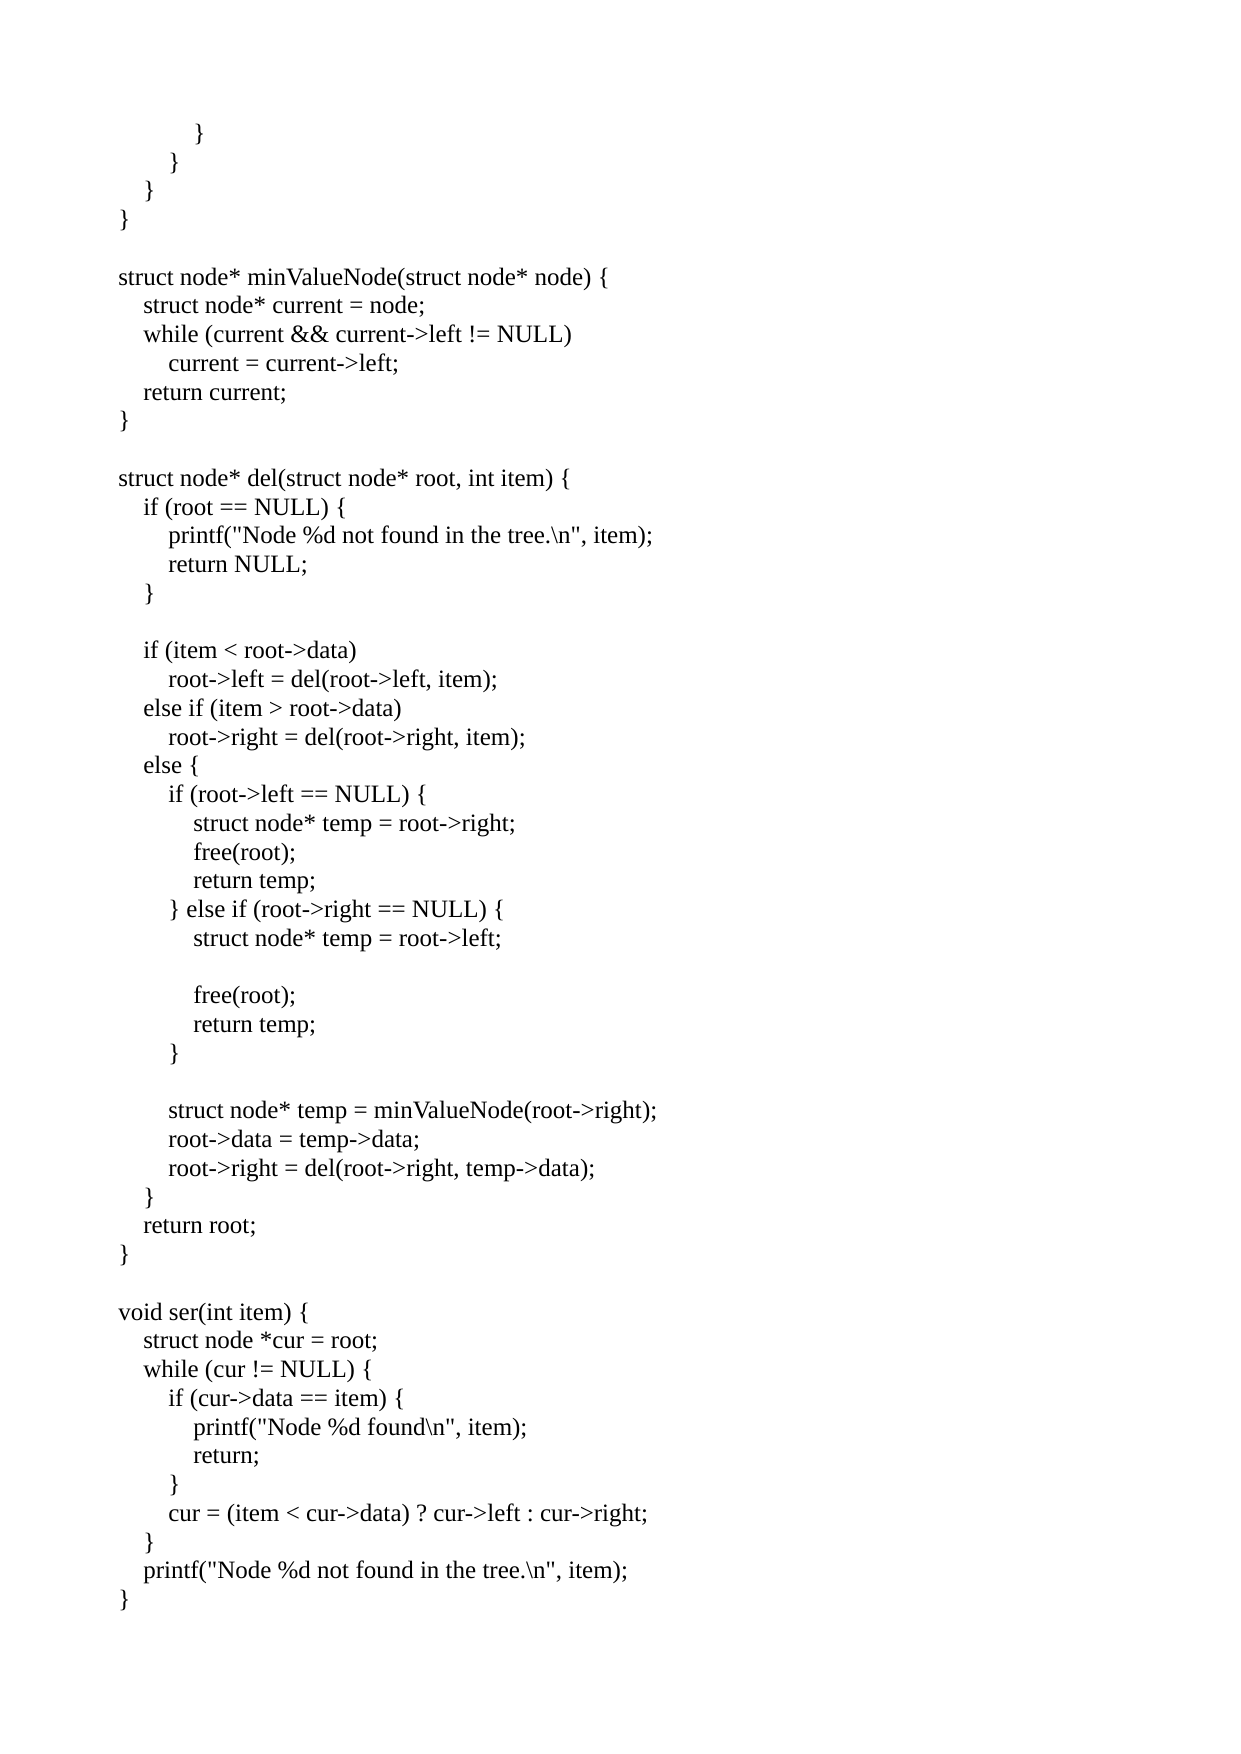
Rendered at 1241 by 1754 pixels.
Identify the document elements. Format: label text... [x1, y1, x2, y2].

text return temp; [118, 1009, 1122, 1038]
text } [118, 1584, 1122, 1613]
text } [118, 1239, 1122, 1268]
text return root; [118, 1211, 1122, 1239]
text cur = (item < cur->data) ? cur->left : cur->right; [118, 1498, 1122, 1527]
text printf("Node %d found\n", item); [118, 1412, 1122, 1441]
text return; [118, 1441, 1122, 1469]
text free(root); [118, 981, 1122, 1009]
text while (cur != NULL) { [118, 1354, 1122, 1383]
text root->right = del(root->right, item); [118, 722, 1122, 751]
text struct node* minValueNode(struct node* node) { [118, 262, 1122, 291]
text return temp; [118, 866, 1122, 894]
text while (current && current->left != NULL) [118, 319, 1122, 348]
text struct node* temp = root->left; [118, 923, 1122, 952]
text } [118, 204, 1122, 233]
text free(root); [118, 837, 1122, 866]
text } else if (root->right == NULL) { [118, 894, 1122, 923]
text if (root == NULL) { [118, 492, 1122, 521]
text return current; [118, 377, 1122, 406]
text } [118, 406, 1122, 434]
text } [118, 1469, 1122, 1498]
text if (item < root->data) [118, 636, 1122, 664]
text } [118, 1182, 1122, 1211]
text } [118, 176, 1122, 204]
text else if (item > root->data) [118, 693, 1122, 722]
text } [118, 578, 1122, 607]
text printf("Node %d not found in the tree.\n", item); [118, 1556, 1122, 1584]
text root->left = del(root->left, item); [118, 664, 1122, 693]
text printf("Node %d not found in the tree.\n", item); [118, 521, 1122, 549]
text struct node *cur = root; [118, 1326, 1122, 1354]
text struct node* del(struct node* root, int item) { [118, 463, 1122, 492]
text void ser(int item) { [118, 1297, 1122, 1326]
text root->data = temp->data; [118, 1124, 1122, 1153]
text if (root->left == NULL) { [118, 779, 1122, 808]
text else { [118, 751, 1122, 779]
text current = current->left; [118, 348, 1122, 377]
text struct node* temp = minValueNode(root->right); [118, 1096, 1122, 1124]
text root->right = del(root->right, temp->data); [118, 1153, 1122, 1182]
text return NULL; [118, 549, 1122, 578]
text } [118, 118, 1122, 147]
text } [118, 1527, 1122, 1556]
text if (cur->data == item) { [118, 1383, 1122, 1412]
text } [118, 1038, 1122, 1067]
text struct node* current = node; [118, 291, 1122, 319]
text } [118, 147, 1122, 176]
text struct node* temp = root->right; [118, 808, 1122, 837]
